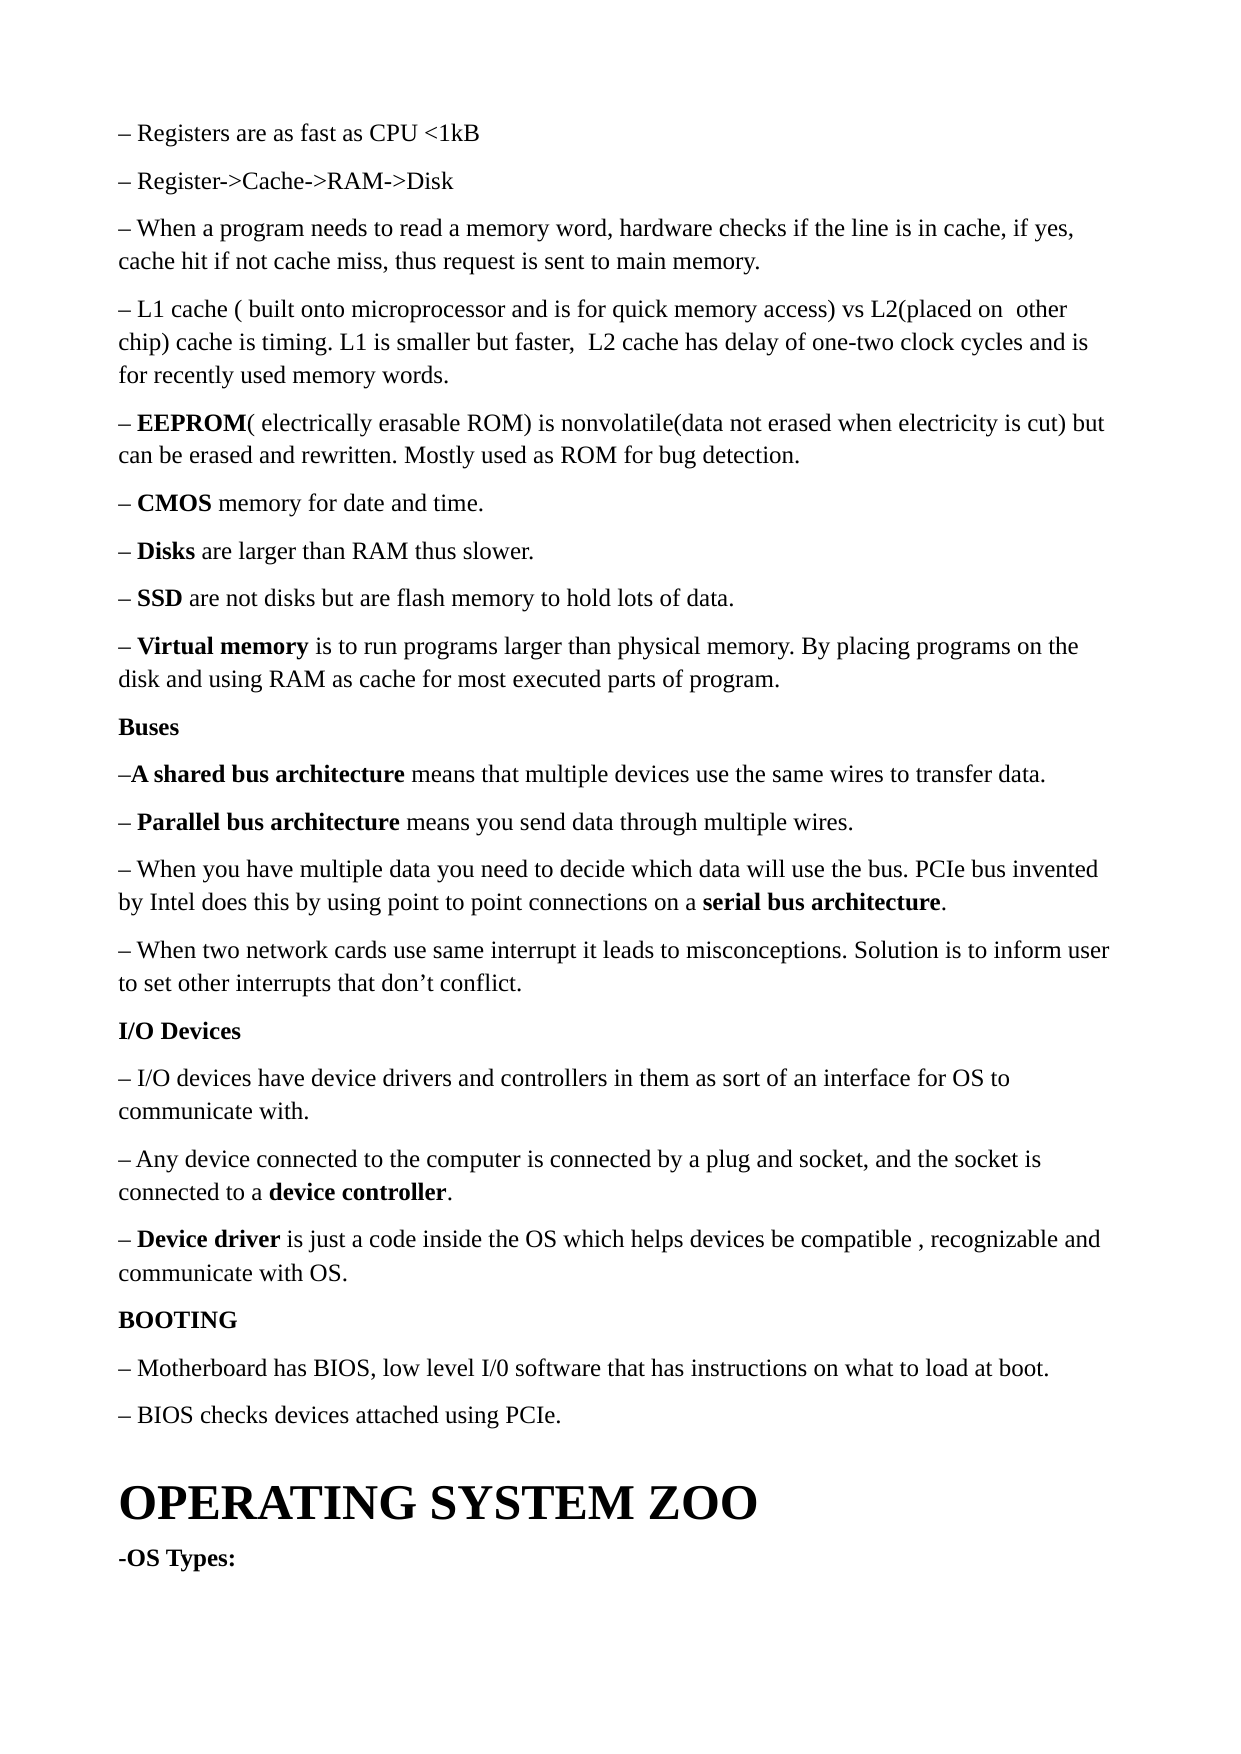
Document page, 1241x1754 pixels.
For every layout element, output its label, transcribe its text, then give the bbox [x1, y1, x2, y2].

text – EEPROM( electrically erasable ROM) is nonvolatile(data not erased when electricity is cut) but can be erased and rewritten. Mostly used as ROM for bug detection. [118, 408, 1122, 469]
text – L1 cache ( built onto microprocessor and is for quick memory access) vs L2(placed on other chip) cache is timing. L1 is smaller but faster, L2 cache has delay of one-two clock cycles and is for recently used memory words. [118, 294, 1122, 389]
text –A shared bus architecture means that multiple devices use the same wires to transfer data. [118, 759, 1122, 788]
subtitle OPERATING SYSTEM ZOO [118, 1473, 1122, 1531]
text – Disks are larger than RAM thus slower. [118, 536, 1122, 564]
text -OS Types: [118, 1543, 1122, 1572]
text – Motherboard has BIOS, low level I/0 software that has instructions on what to load at boot. [118, 1353, 1122, 1382]
text – Registers are as fast as CPU <1kB [118, 118, 1122, 147]
text – CMOS memory for date and time. [118, 488, 1122, 517]
text – When two network cards use same interrupt it leads to misconceptions. Solution is to inform user to set other interrupts that don’t conflict. [118, 935, 1122, 997]
text Buses [118, 712, 1122, 740]
text – Device driver is just a code inside the OS which helps devices be compatible , recognizable and communicate with OS. [118, 1224, 1122, 1286]
text – I/O devices have device drivers and controllers in them as sort of an interface for OS to communicate with. [118, 1063, 1122, 1125]
text I/O Devices [118, 1016, 1122, 1044]
text – Virtual memory is to run programs larger than physical memory. By placing programs on the disk and using RAM as cache for most executed parts of program. [118, 631, 1122, 693]
text – When a program needs to read a memory word, hardware checks if the line is in cache, if yes, cache hit if not cache miss, thus request is sent to main memory. [118, 213, 1122, 275]
text – SSD are not disks but are flash memory to hold lots of data. [118, 583, 1122, 612]
text – Register->Cache->RAM->Disk [118, 166, 1122, 194]
text – Any device connected to the computer is connected by a plug and socket, and the socket is connected to a device controller. [118, 1144, 1122, 1206]
text – Parallel bus architecture means you send data through multiple wires. [118, 807, 1122, 836]
text – BIOS checks devices attached using PCIe. [118, 1400, 1122, 1429]
text BOOTING [118, 1305, 1122, 1334]
text – When you have multiple data you need to decide which data will use the bus. PCIe bus invented by Intel does this by using point to point connections on a serial bus architecture. [118, 854, 1122, 916]
